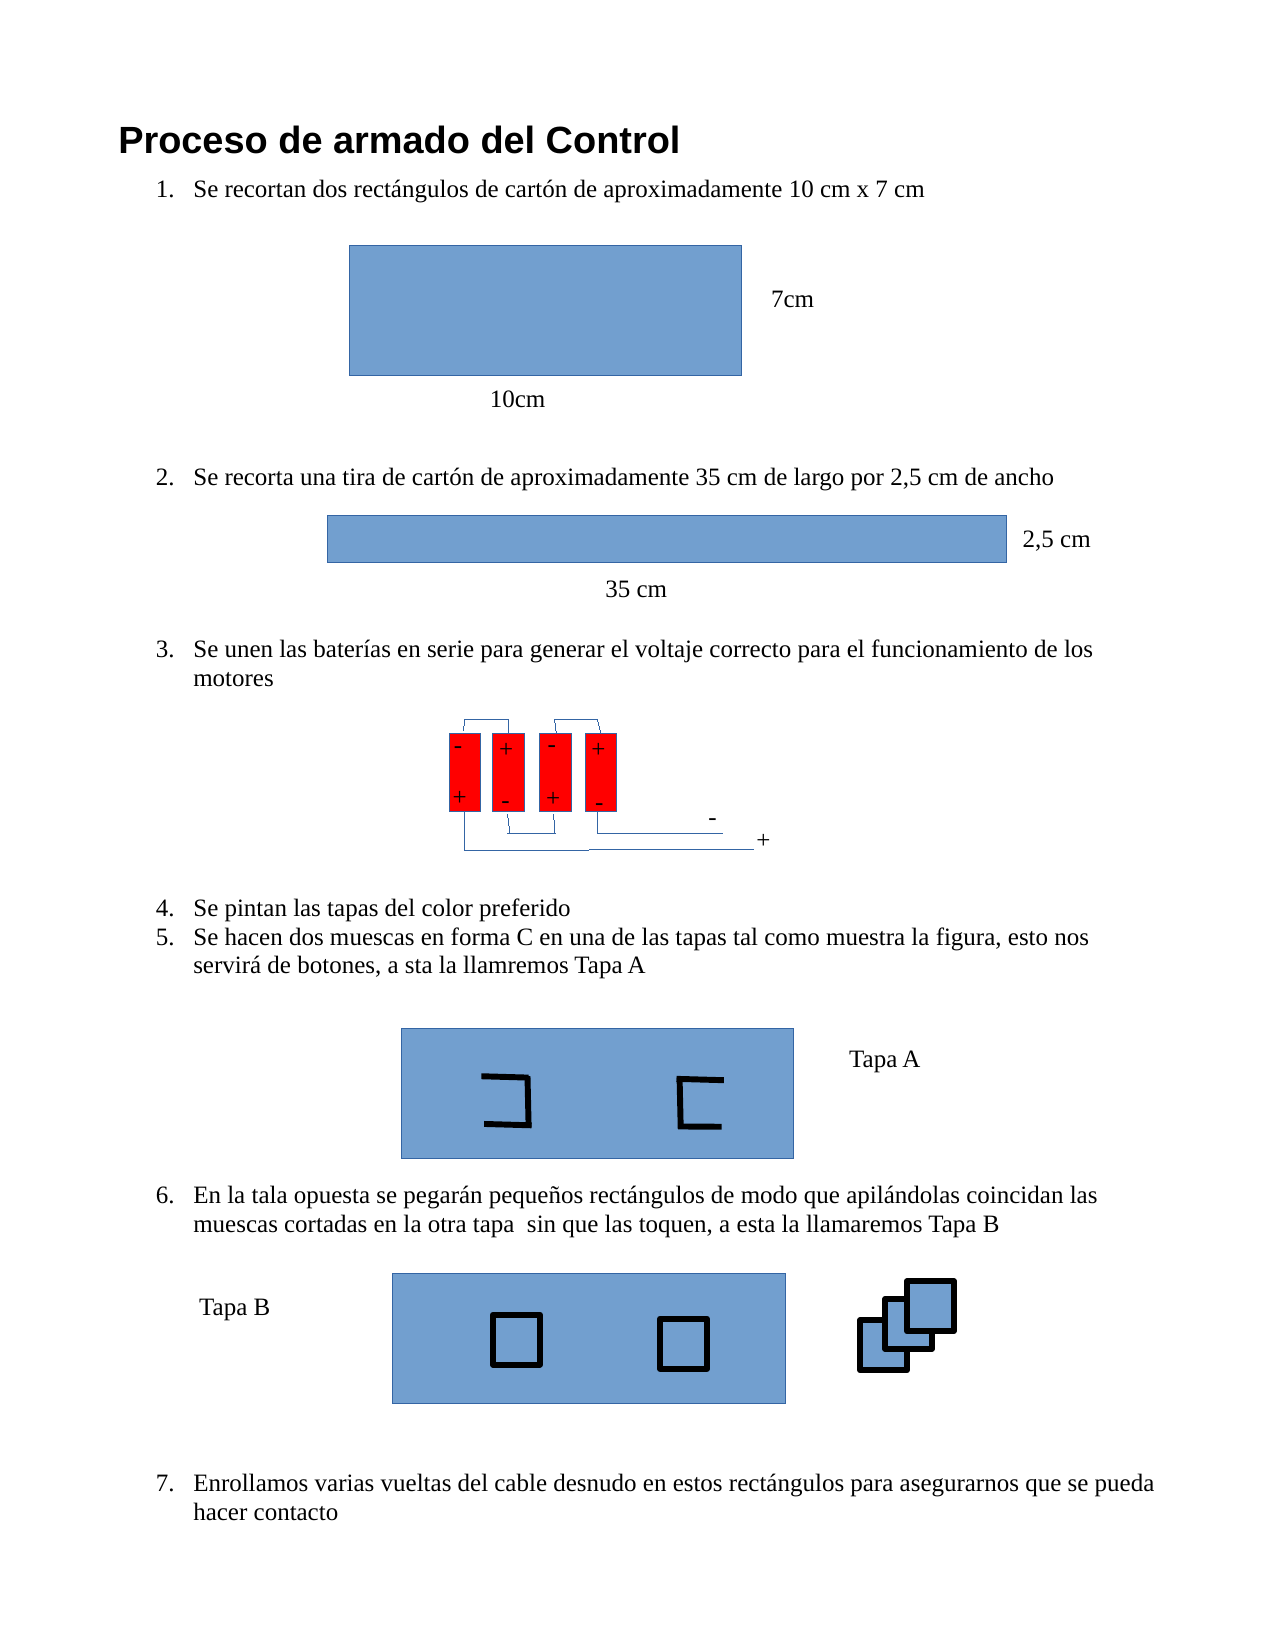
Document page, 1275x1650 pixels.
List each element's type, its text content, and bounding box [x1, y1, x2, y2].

list Se unen las baterías en serie para generar el voltaje correcto para el funcionamiento de los motores [156, 634, 1157, 692]
list Se recorta una tira de cartón de aproximadamente 35 cm de largo por 2,5 cm de ancho [156, 462, 1157, 491]
list Se recortan dos rectángulos de cartón de aproximadamente 10 cm x 7 cm [156, 174, 1157, 203]
list Enrollamos varias vueltas del cable desnudo en estos rectángulos para asegurarnos que se pueda hacer contacto [156, 1468, 1157, 1526]
subtitle Proceso de armado del Control [118, 118, 1157, 162]
list En la tala opuesta se pegarán pequeños rectángulos de modo que apilándolas coincidan las muescas cortadas en la otra tapa sin que las toquen, a esta la llamaremos Tapa B [156, 1181, 1157, 1238]
list Se hacen dos muescas en forma C en una de las tapas tal como muestra la figura, esto nos servirá de botones, a sta la llamremos Tapa A [156, 922, 1157, 979]
list Se pintan las tapas del color preferido [156, 893, 1157, 922]
